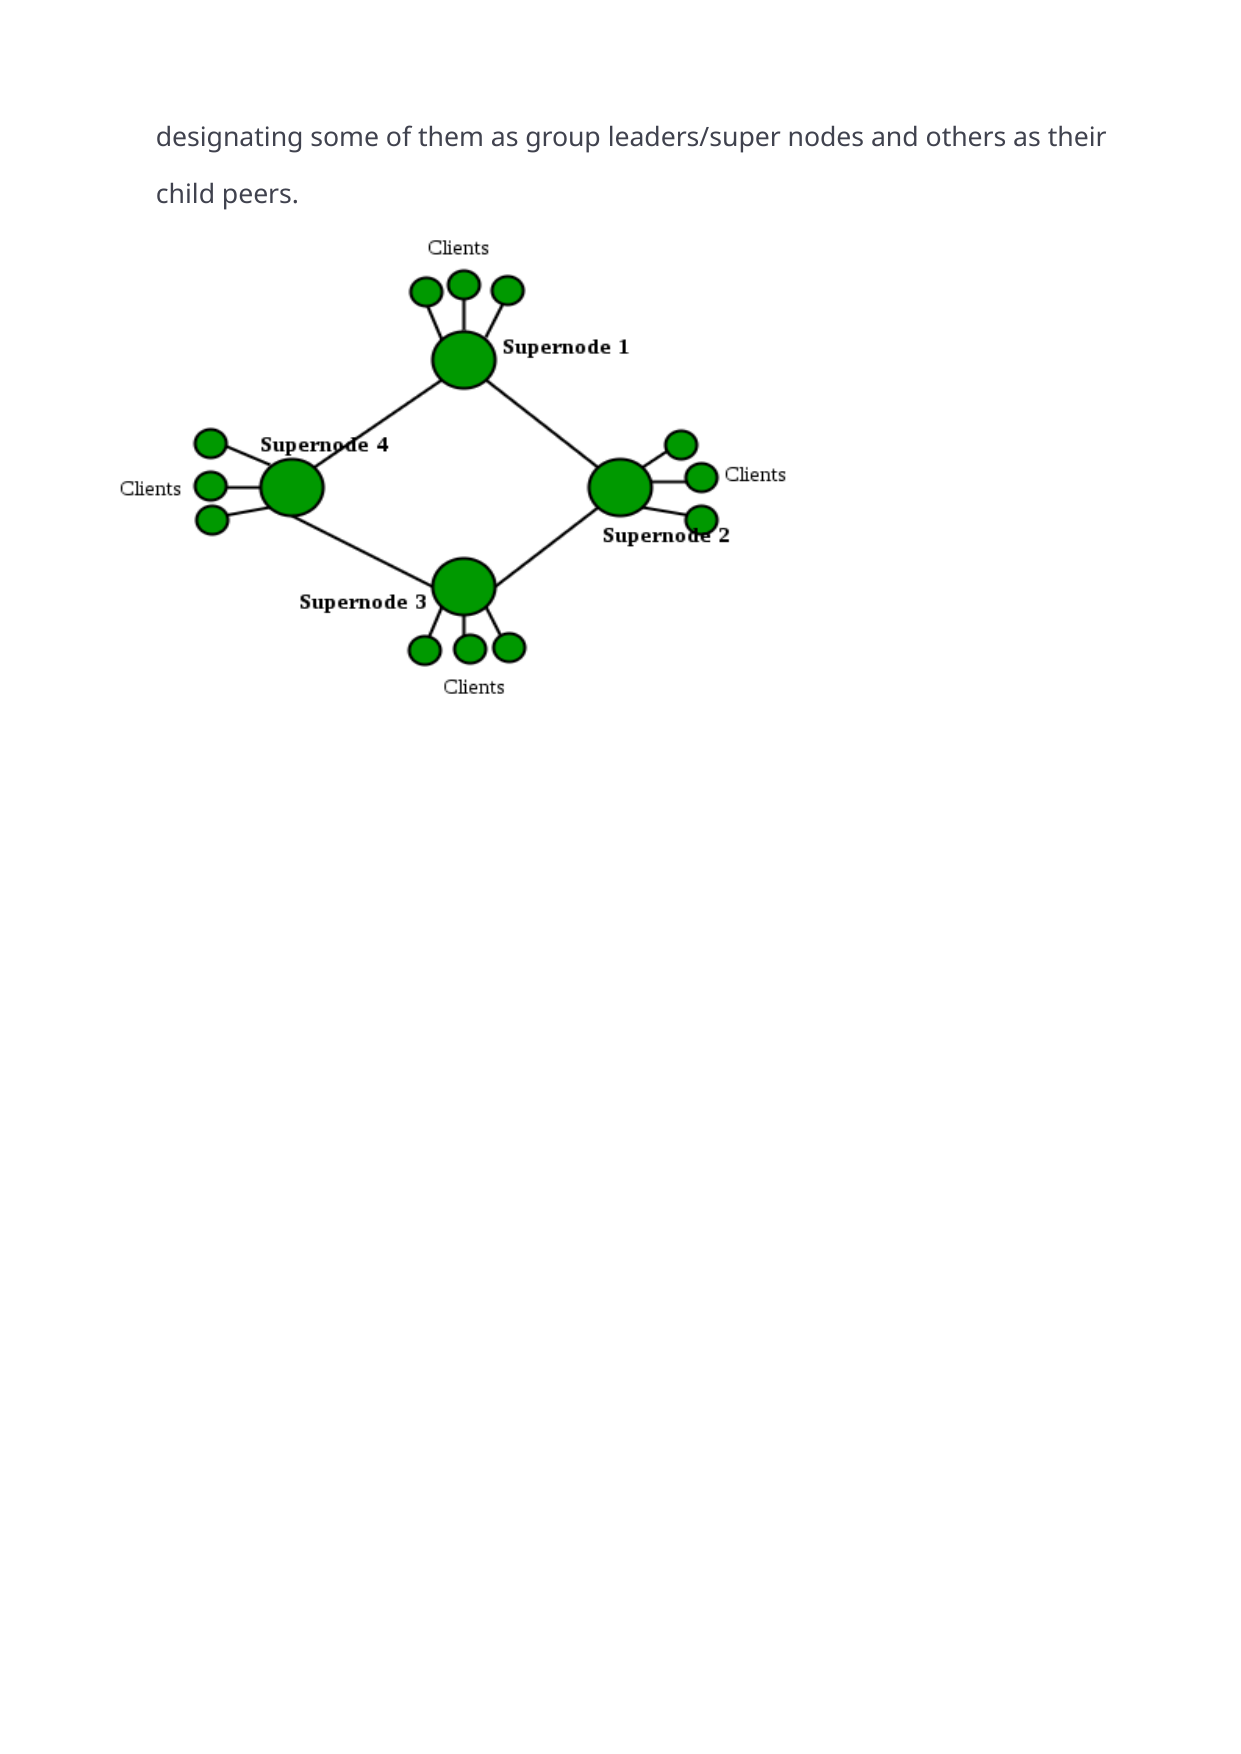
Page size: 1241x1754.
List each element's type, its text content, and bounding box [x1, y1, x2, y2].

list designating some of them as group leaders/super nodes and others as their child peers. [156, 118, 1122, 211]
